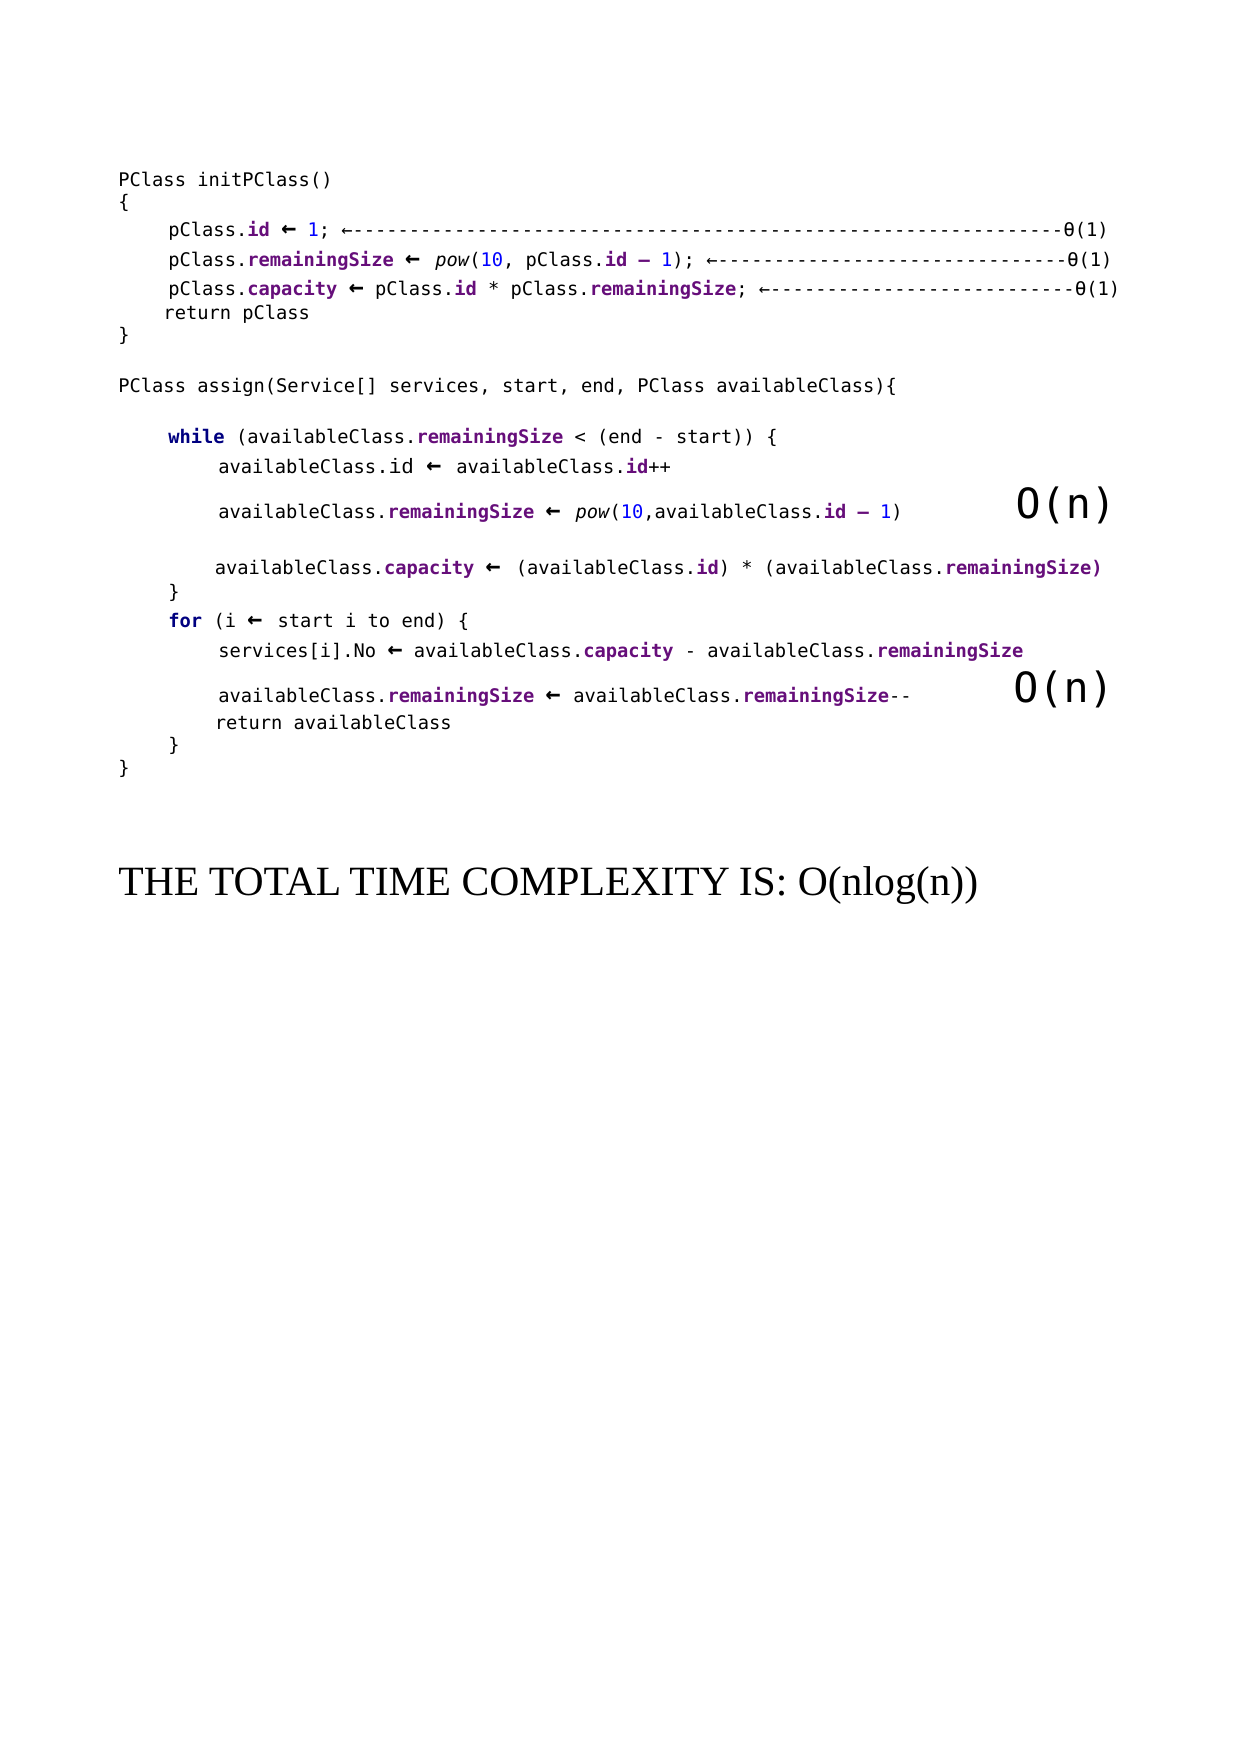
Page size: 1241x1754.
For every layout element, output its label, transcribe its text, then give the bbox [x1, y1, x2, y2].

text while (availableClass.remainingSize < (end - start)) { [118, 426, 1122, 450]
text pClass.remainingSize ← pow(10, pClass.id – 1); ←-------------------------------Ѳ(1) [118, 243, 1122, 272]
text } [118, 581, 1122, 604]
text availableClass.remainingSize ← availableClass.remainingSize-- O(n) [118, 663, 1122, 712]
text return pClass [118, 302, 1122, 323]
text for (i ← start i to end) { [118, 604, 1122, 634]
text THE TOTAL TIME COMPLEXITY IS: O(nlog(n)) [118, 857, 1122, 904]
text } [118, 323, 1122, 345]
text availableClass.id ← availableClass.id++ [118, 450, 1122, 479]
text pClass.id ← 1; ←---------------------------------------------------------------Ѳ(1) [118, 213, 1122, 243]
text pClass.capacity ← pClass.id * pClass.remainingSize; ←---------------------------Ѳ(1) [118, 272, 1122, 302]
text services[i].No ← availableClass.capacity - availableClass.remainingSize [118, 634, 1122, 663]
text { [118, 191, 1122, 213]
text } [118, 757, 1122, 779]
text } [118, 734, 1122, 757]
text PClass initPClass() [118, 169, 1122, 191]
text availableClass.remainingSize ← pow(10,availableClass.id – 1) O(n) [118, 479, 1122, 528]
text availableClass.capacity ← (availableClass.id) * (availableClass.remainingSize) [118, 552, 1122, 581]
text return availableClass [118, 712, 1122, 734]
text PClass assign(Service[] services, start, end, PClass availableClass){ [118, 375, 1122, 397]
